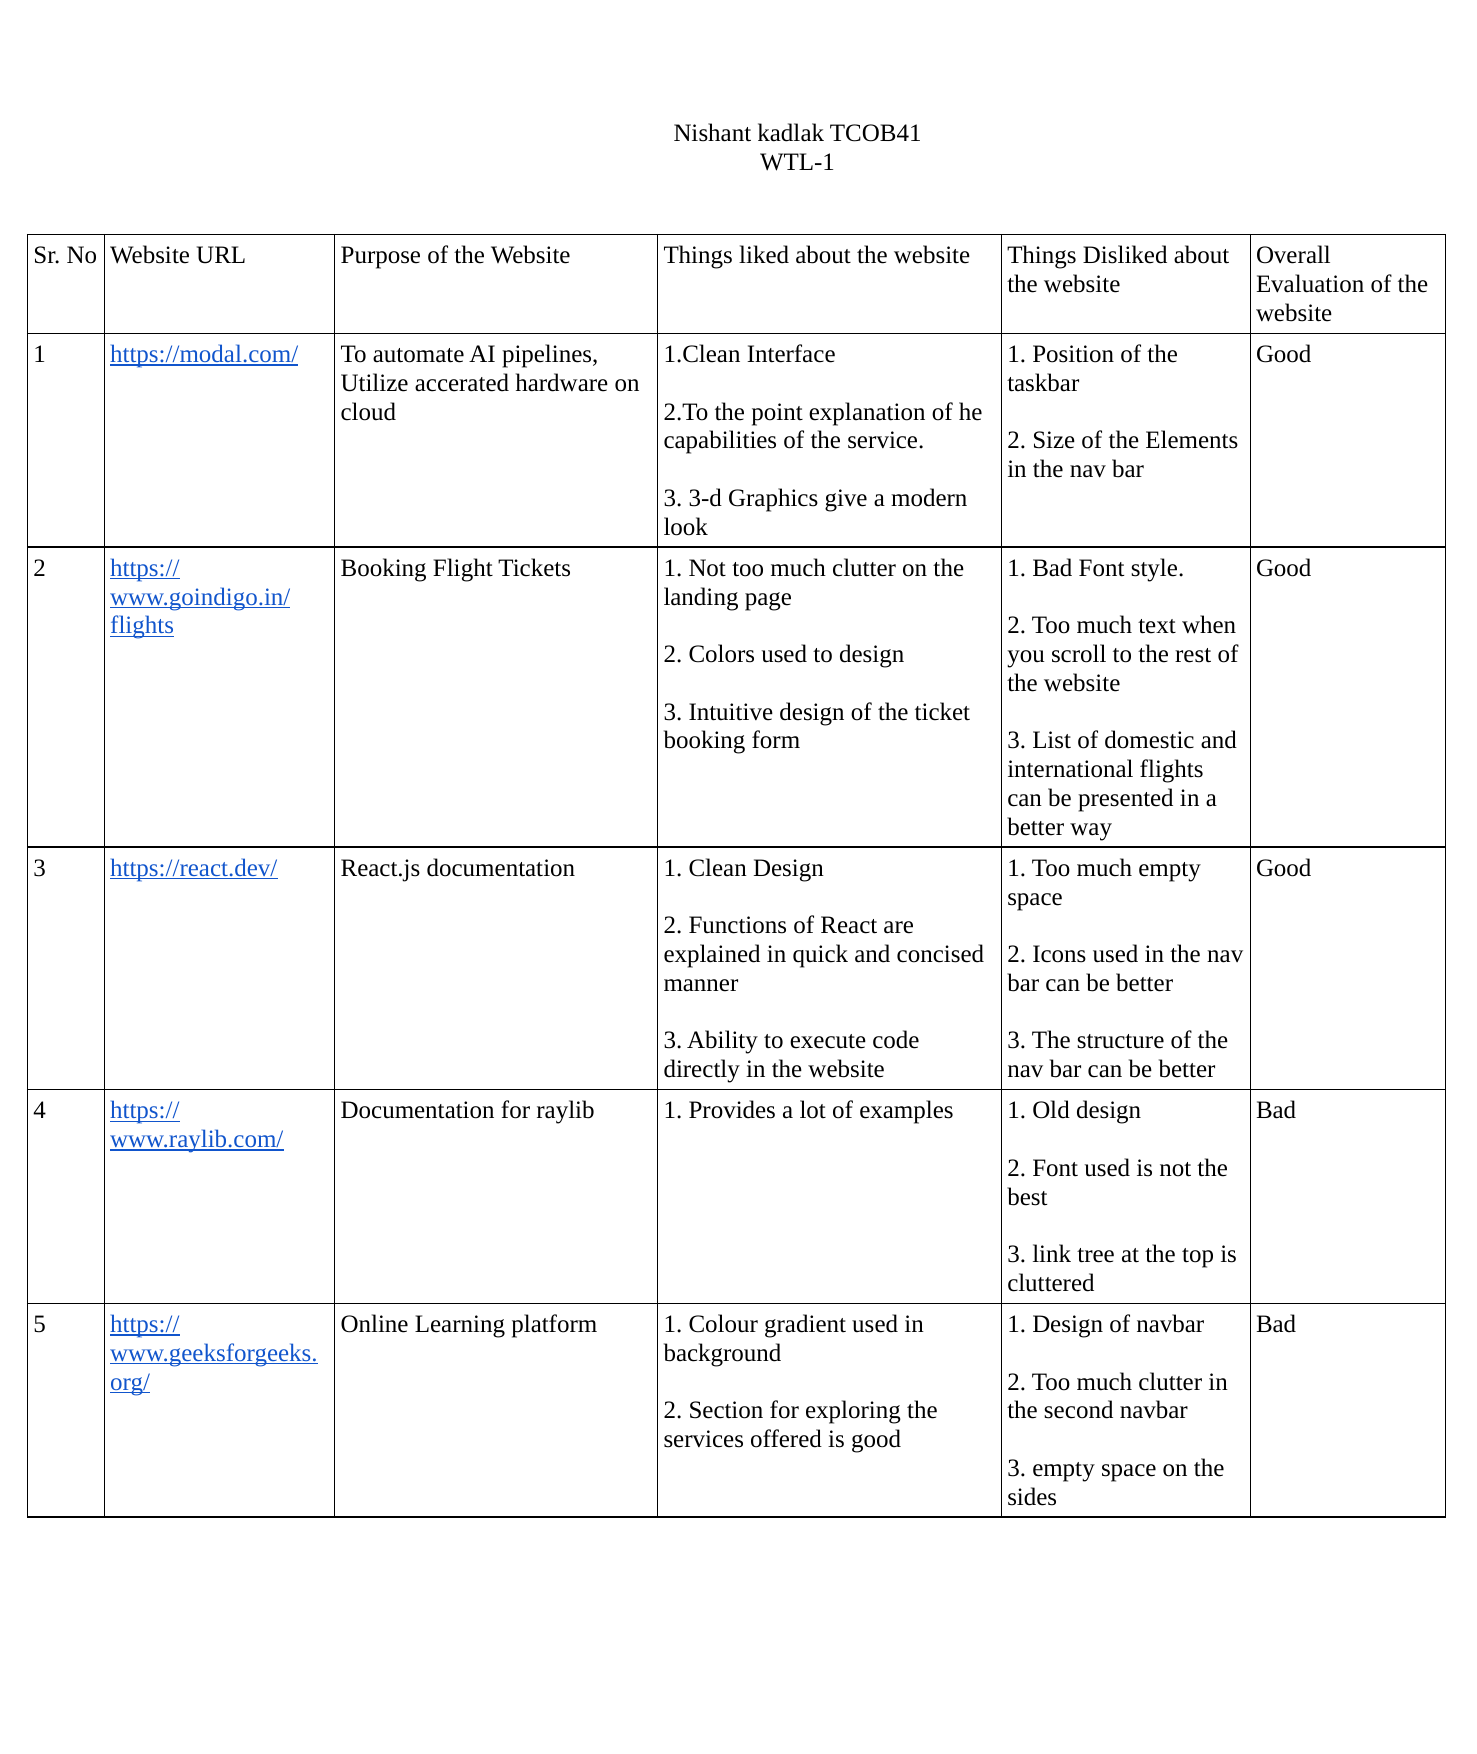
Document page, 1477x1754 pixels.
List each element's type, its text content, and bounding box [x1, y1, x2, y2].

table_cell 3 [28, 848, 104, 1089]
table_cell https://www.raylib.com/ [105, 1090, 334, 1303]
table_header Sr. No [28, 235, 104, 333]
table_cell 1.Clean Interface 2.To the point explanation of he capabilities of the service. 3. 3-d Graphics give a modern look [658, 334, 1001, 546]
table_cell 1. Too much empty space 2. Icons used in the nav bar can be better 3. The structure of the nav bar can be better [1002, 848, 1250, 1089]
table_cell https://react.dev/ [105, 848, 334, 1089]
table_cell 1. Old design 2. Font used is not the best 3. link tree at the top is cluttered [1002, 1090, 1250, 1303]
table_cell React.js documentation [335, 848, 657, 1089]
table_header Purpose of the Website [335, 235, 657, 333]
table_header Overall Evaluation of the website [1251, 235, 1445, 333]
table_cell 1. Provides a lot of examples [658, 1090, 1001, 1303]
table_cell 1. Clean Design 2. Functions of React are explained in quick and concised manner 3. Ability to execute code directly in the website [658, 848, 1001, 1089]
table_cell Bad [1251, 1090, 1445, 1303]
table_cell Booking Flight Tickets [335, 548, 657, 846]
table_cell 1. Not too much clutter on the landing page 2. Colors used to design 3. Intuitive design of the ticket booking form [658, 548, 1001, 846]
table_cell Good [1251, 848, 1445, 1089]
table_cell 1. Colour gradient used in background 2. Section for exploring the services offered is good [658, 1304, 1001, 1516]
table_cell Documentation for raylib [335, 1090, 657, 1303]
table_cell Good [1251, 548, 1445, 846]
table_cell 1. Design of navbar 2. Too much clutter in the second navbar 3. empty space on the sides [1002, 1304, 1250, 1516]
table_cell https://modal.com/ [105, 334, 334, 546]
table_cell Online Learning platform [335, 1304, 657, 1516]
table_header Website URL [105, 235, 334, 333]
table_cell 2 [28, 548, 104, 846]
table_cell 4 [28, 1090, 104, 1303]
table_header Things liked about the website [658, 235, 1001, 333]
table_cell Good [1251, 334, 1445, 546]
table_cell 1. Position of the taskbar 2. Size of the Elements in the nav bar [1002, 334, 1250, 546]
table_cell Bad [1251, 1304, 1445, 1516]
table_cell 5 [28, 1304, 104, 1516]
table_cell 1 [28, 334, 104, 546]
table_cell https://www.geeksforgeeks.org/ [105, 1304, 334, 1516]
table_cell https://www.goindigo.in/flights [105, 548, 334, 846]
table_header Things Disliked about the website [1002, 235, 1250, 333]
table_cell 1. Bad Font style. 2. Too much text when you scroll to the rest of the website 3. List of domestic and international flights can be presented in a better way [1002, 548, 1250, 846]
table_cell To automate AI pipelines, Utilize accerated hardware on cloud [335, 334, 657, 546]
